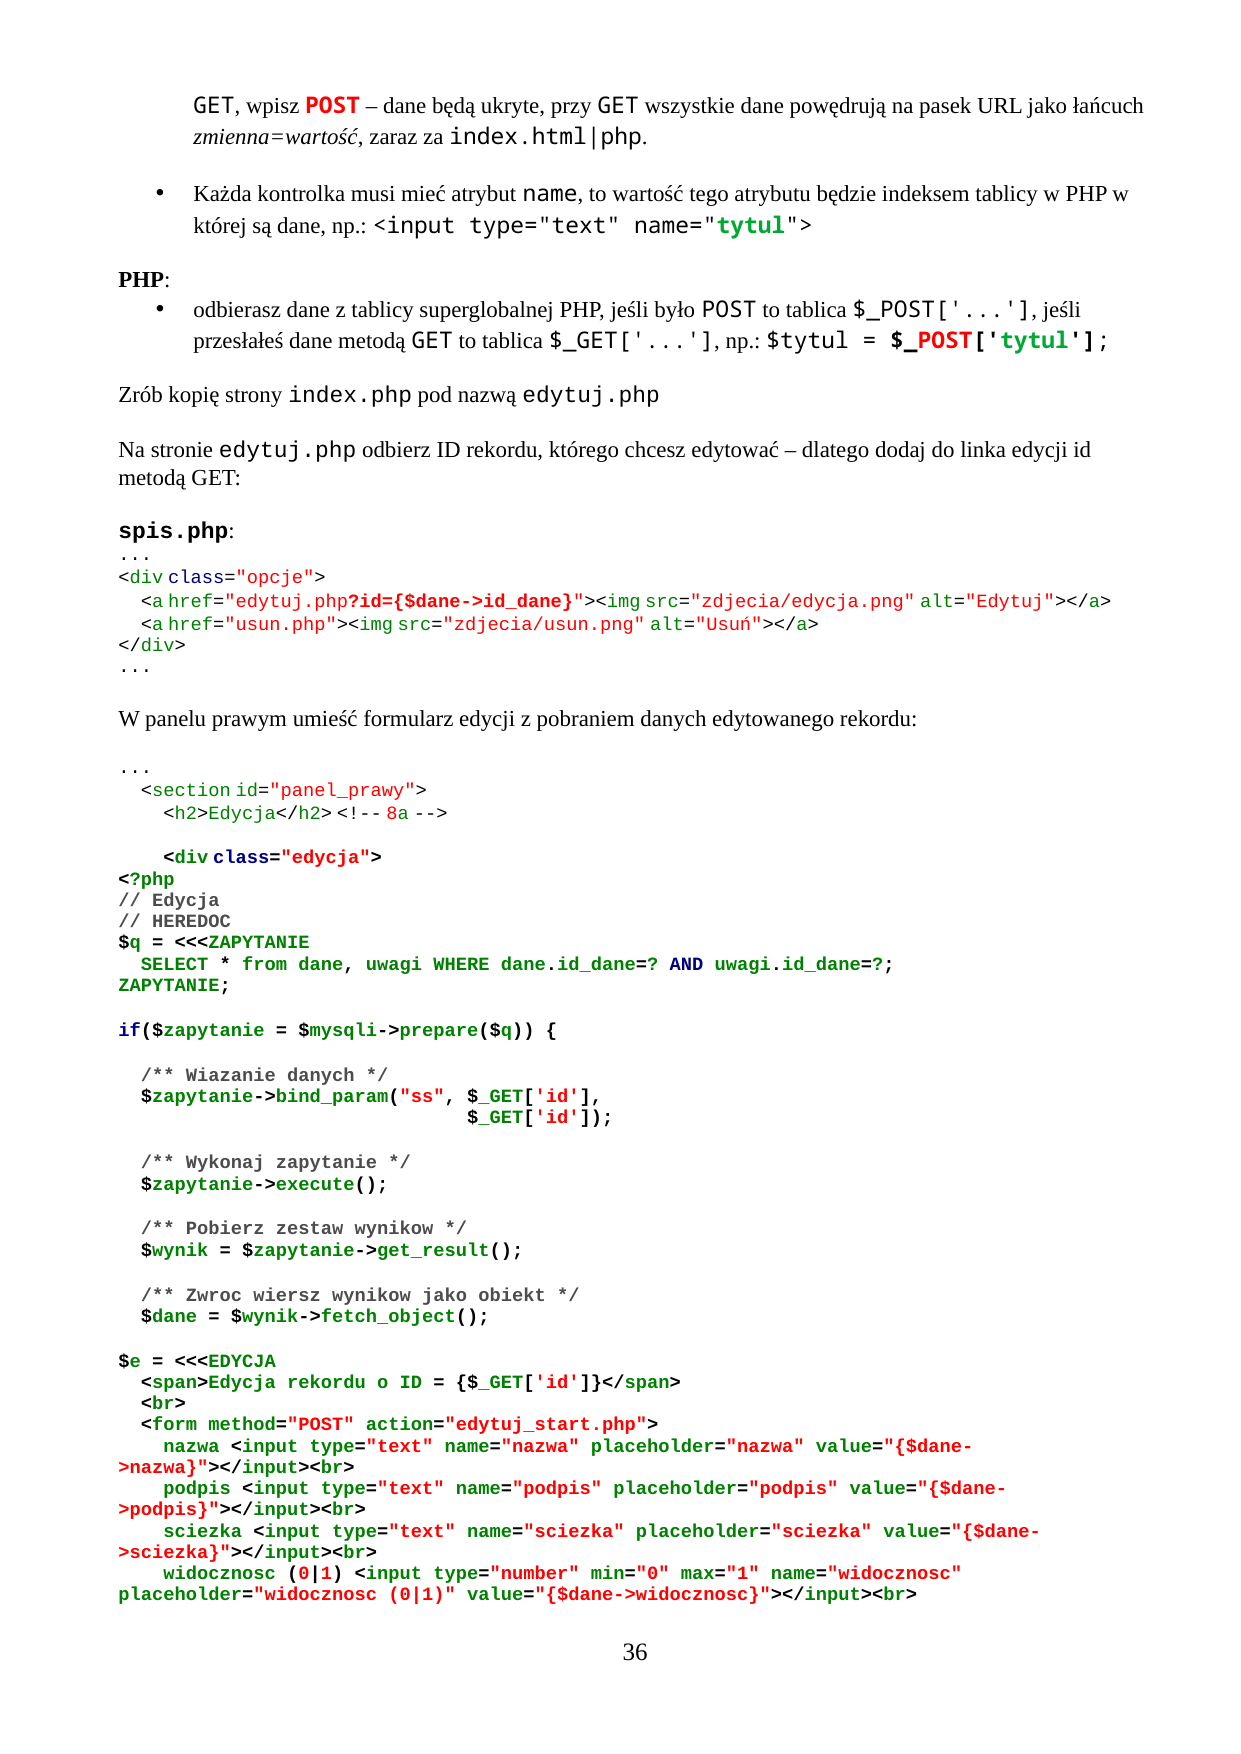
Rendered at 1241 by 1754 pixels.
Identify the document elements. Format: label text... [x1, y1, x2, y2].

text /** Wiazanie danych */ [118, 1066, 1152, 1087]
text widocznosc (0|1) <input type="number" min="0" max="1" name="widocznosc" placeholder="widocznosc (0|1)" value="{$dane->widocznosc}"></input><br> [118, 1564, 1152, 1606]
text $zapytanie->bind_param("ss", $_GET['id'], [118, 1087, 1152, 1108]
text /** Zwroc wiersz wynikow jako obiekt */ [118, 1285, 1152, 1307]
text if($zapytanie = $mysqli->prepare($q)) { [118, 1021, 1152, 1042]
text <span>Edycja rekordu o ID = {$_GET['id']}</span> [118, 1373, 1152, 1394]
list Każda kontrolka musi mieć atrybut name, to wartość tego atrybutu będzie indeksem tablicy w PHP w której są dane, np.: <input type="text" name="tytul"> [156, 177, 1152, 240]
text <a href="usun.php"><img src="zdjecia/usun.png" alt="Usuń"></a> [118, 613, 1152, 636]
text <section id="panel_prawy"> [118, 779, 1152, 802]
text $q = <<<ZAPYTANIE [118, 933, 1152, 954]
text <a href="edytuj.php?id={$dane->id_dane}"><img src="zdjecia/edycja.png" alt="Edytuj"></a> [118, 589, 1152, 613]
text nazwa <input type="text" name="nazwa" placeholder="nazwa" value="{$dane->nazwa}"></input><br> [118, 1436, 1152, 1479]
text sciezka <input type="text" name="sciezka" placeholder="sciezka" value="{$dane->sciezka}"></input><br> [118, 1521, 1152, 1564]
text <h2>Edycja</h2> <!-- 8a --> [118, 802, 1152, 825]
list odbierasz dane z tablicy superglobalnej PHP, jeśli było POST to tablica $_POST['...'], jeśli przesłałeś dane metodą GET to tablica $_GET['...'], np.: $tytul = $_POST['tytul']; [156, 293, 1152, 355]
text SELECT * from dane, uwagi WHERE dane.id_dane=? AND uwagi.id_dane=?; [118, 954, 1152, 976]
text /** Wykonaj zapytanie */ [118, 1153, 1152, 1174]
text $zapytanie->execute(); [118, 1174, 1152, 1196]
text ... [118, 657, 1152, 678]
text <div class="opcje"> [118, 566, 1152, 589]
text <?php [118, 869, 1152, 891]
text <br> [118, 1394, 1152, 1415]
text <div class="edycja"> [118, 846, 1152, 869]
list GET, wpisz POST – dane będą ukryte, przy GET wszystkie dane powędrują na pasek URL jako łańcuch zmienna=wartość, zaraz za index.html|php. [156, 88, 1152, 151]
text W panelu prawym umieść formularz edycji z pobraniem danych edytowanego rekordu: [118, 705, 1152, 731]
text // Edycja [118, 891, 1152, 912]
text ... [118, 757, 1152, 779]
text $_GET['id']); [118, 1108, 1152, 1129]
text <form method="POST" action="edytuj_start.php"> [118, 1415, 1152, 1436]
text $wynik = $zapytanie->get_result(); [118, 1240, 1152, 1262]
text // HEREDOC [118, 912, 1152, 933]
text </div> [118, 636, 1152, 657]
text ... [118, 545, 1152, 566]
text $e = <<<EDYCJA [118, 1351, 1152, 1373]
text podpis <input type="text" name="podpis" placeholder="podpis" value="{$dane->podpis}"></input><br> [118, 1479, 1152, 1521]
text spis.php: [118, 517, 1152, 545]
text ZAPYTANIE; [118, 976, 1152, 997]
text Zrób kopię strony index.php pod nazwą edytuj.php [118, 381, 1152, 410]
text /** Pobierz zestaw wynikow */ [118, 1219, 1152, 1240]
text $dane = $wynik->fetch_object(); [118, 1307, 1152, 1328]
text Na stronie edytuj.php odbierz ID rekordu, którego chcesz edytować – dlatego dodaj do linka edycji id metodą GET: [118, 436, 1152, 491]
text PHP: [118, 266, 1152, 293]
